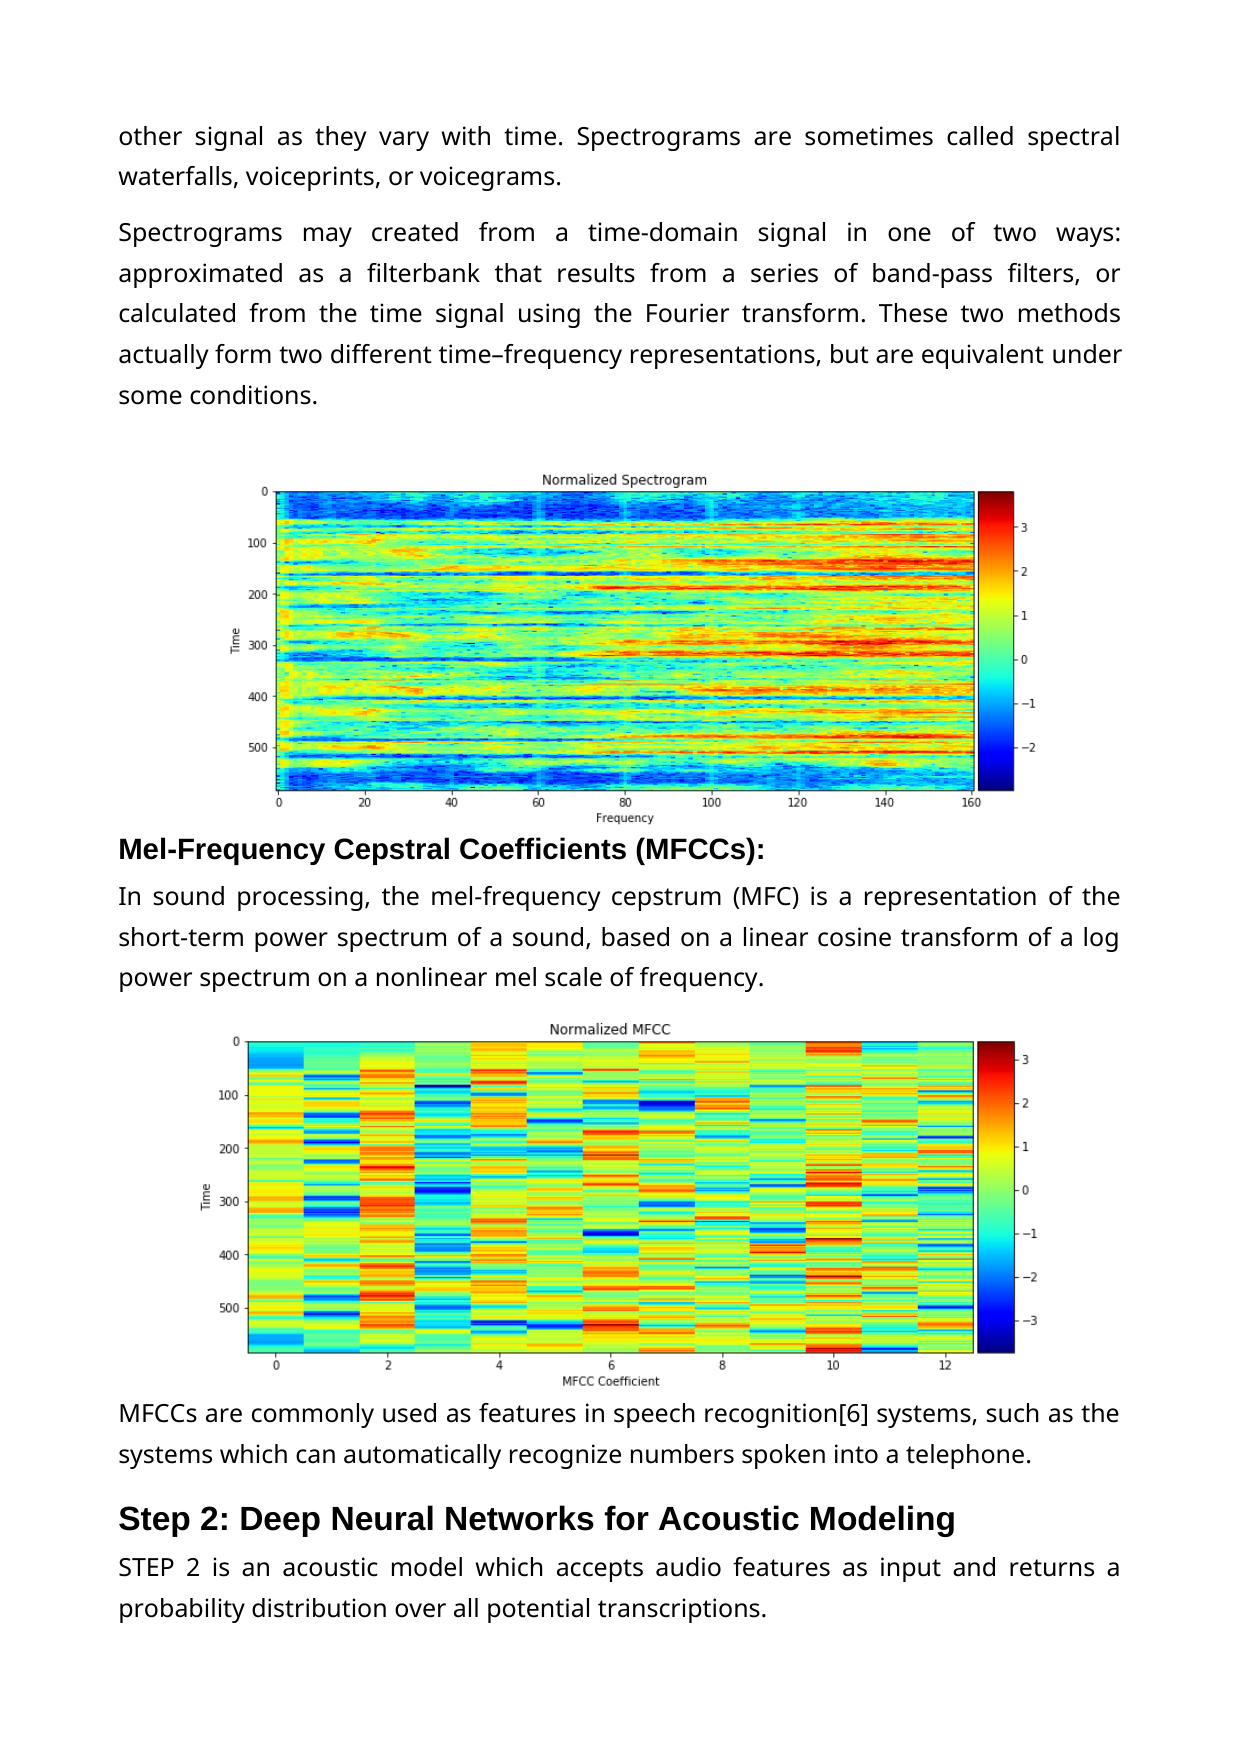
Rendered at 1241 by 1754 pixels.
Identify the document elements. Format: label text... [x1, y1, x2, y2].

subtitle Step 2: Deep Neural Networks for Acoustic Modeling [118, 1498, 1122, 1537]
picture [194, 1015, 1046, 1396]
picture [224, 466, 1044, 832]
text STEP 2 is an acoustic model which accepts audio features as input and returns a probability distribution over all potential transcriptions. [118, 1550, 1122, 1624]
text other signal as they vary with time. Spectrograms are sometimes called spectral waterfalls, voiceprints, or voicegrams. [118, 118, 1122, 193]
subtitle Mel-Frequency Cepstral Coefficients (MFCCs): [118, 482, 1122, 866]
text In sound processing, the mel-frequency cepstrum (MFC) is a representation of the short-term power spectrum of a sound, based on a linear cosine transform of a log power spectrum on a nonlinear mel scale of frequency. [118, 878, 1122, 994]
text Spectrograms may created from a time-domain signal in one of two ways: approximated as a filterbank that results from a series of band-pass filters, or calculated from the time signal using the Fourier transform. These two methods actually form two different time–frequency representations, but are equivalent under some conditions. [118, 214, 1122, 412]
text MFCCs are commonly used as features in speech recognition[6] systems, such as the systems which can automatically recognize numbers spoken into a telephone. [118, 1015, 1122, 1471]
